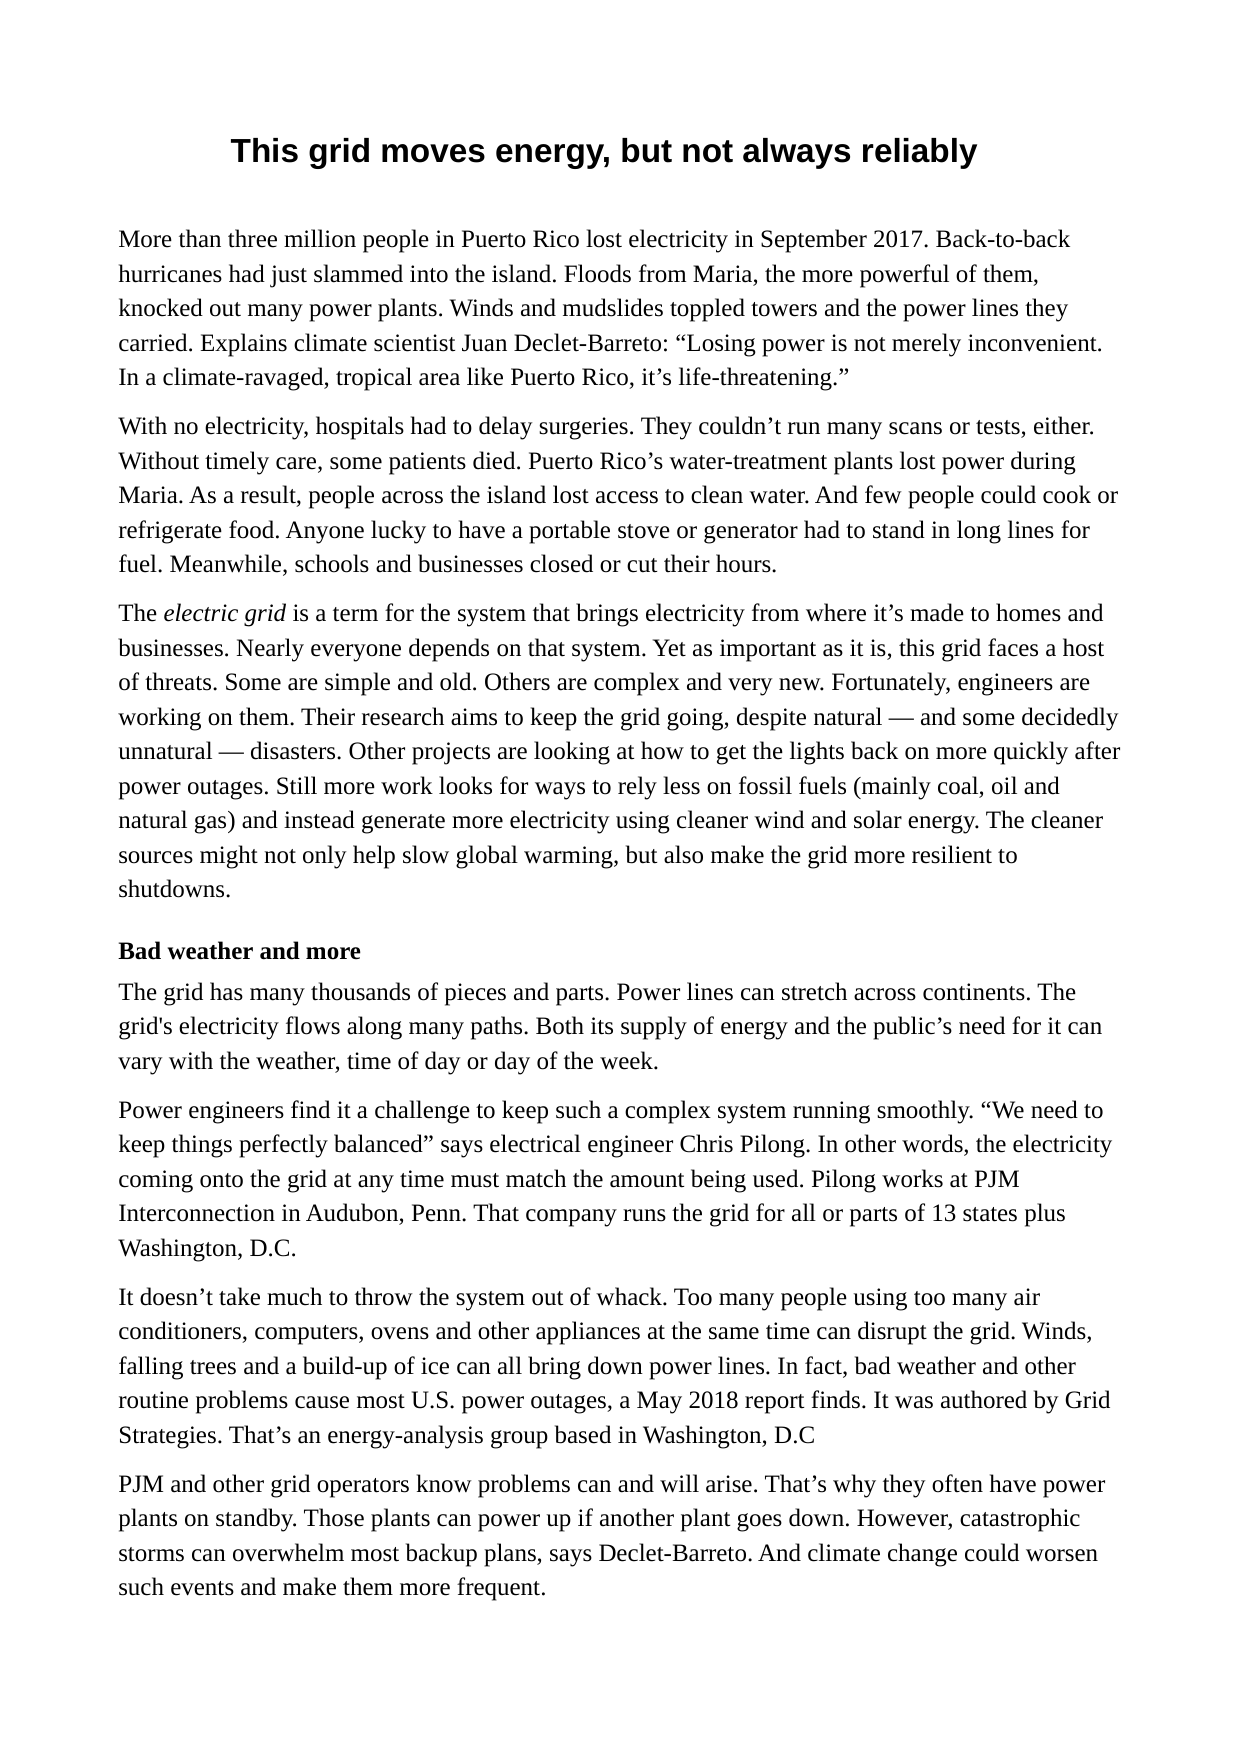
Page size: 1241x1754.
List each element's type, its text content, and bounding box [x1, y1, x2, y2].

text More than three million people in Puerto Rico lost electricity in September 2017. Back-to-back hurricanes had just slammed into the island. Floods from Maria, the more powerful of them, knocked out many power plants. Winds and mudslides toppled towers and the power lines they carried. Explains climate scientist Juan Declet-Barreto: “Losing power is not merely inconvenient. In a climate-ravaged, tropical area like Puerto Rico, it’s life-threatening.” [118, 224, 1122, 391]
text The grid has many thousands of pieces and parts. Power lines can stretch across continents. The grid's electricity flows along many paths. Both its supply of energy and the public’s need for it can vary with the weather, time of day or day of the week. [118, 977, 1122, 1075]
text The electric grid is a term for the system that brings electricity from where it’s made to homes and businesses. Nearly everyone depends on that system. Yet as important as it is, this grid faces a host of threats. Some are simple and old. Others are complex and very new. Fortunately, engineers are working on them. Their research aims to keep the grid going, despite natural — and some decidedly unnatural — disasters. Other projects are looking at how to get the lights back on more quickly after power outages. Still more work looks for ways to rely less on fossil fuels (mainly coal, oil and natural gas) and instead generate more electricity using cleaner wind and solar energy. The cleaner sources might not only help slow global warming, but also make the grid more resilient to shutdowns. [118, 598, 1122, 903]
text Power engineers find it a challenge to keep such a complex system running smoothly. “We need to keep things perfectly balanced” says electrical engineer Chris Pilong. In other words, the electricity coming onto the grid at any time must match the amount being used. Pilong works at PJM Interconnection in Audubon, Penn. That company runs the grid for all or parts of 13 states plus Washington, D.C. [118, 1095, 1122, 1262]
subtitle Bad weather and more [118, 936, 1122, 964]
text With no electricity, hospitals had to delay surgeries. They couldn’t run many scans or tests, either. Without timely care, some patients died. Puerto Rico’s water-treatment plants lost power during Maria. As a result, people across the island lost access to clean water. And few people could cook or refrigerate food. Anyone lucky to have a portable stove or generator had to stand in long lines for fuel. Meanwhile, schools and businesses closed or cut their hours. [118, 411, 1122, 578]
text It doesn’t take much to throw the system out of whack. Too many people using too many air conditioners, computers, ovens and other appliances at the same time can disrupt the grid. Winds, falling trees and a build-up of ice can all bring down power lines. In fact, bad weather and other routine problems cause most U.S. power outages, a May 2018 report finds. It was authored by Grid Strategies. That’s an energy-analysis group based in Washington, D.C [118, 1282, 1122, 1449]
subtitle This grid moves energy, but not always reliably [230, 131, 1122, 169]
text PJM and other grid operators know problems can and will arise. That’s why they often have power plants on standby. Those plants can power up if another plant goes down. However, catastrophic storms can overwhelm most backup plans, says Declet-Barreto. And climate change could worsen such events and make them more frequent. [118, 1469, 1122, 1601]
